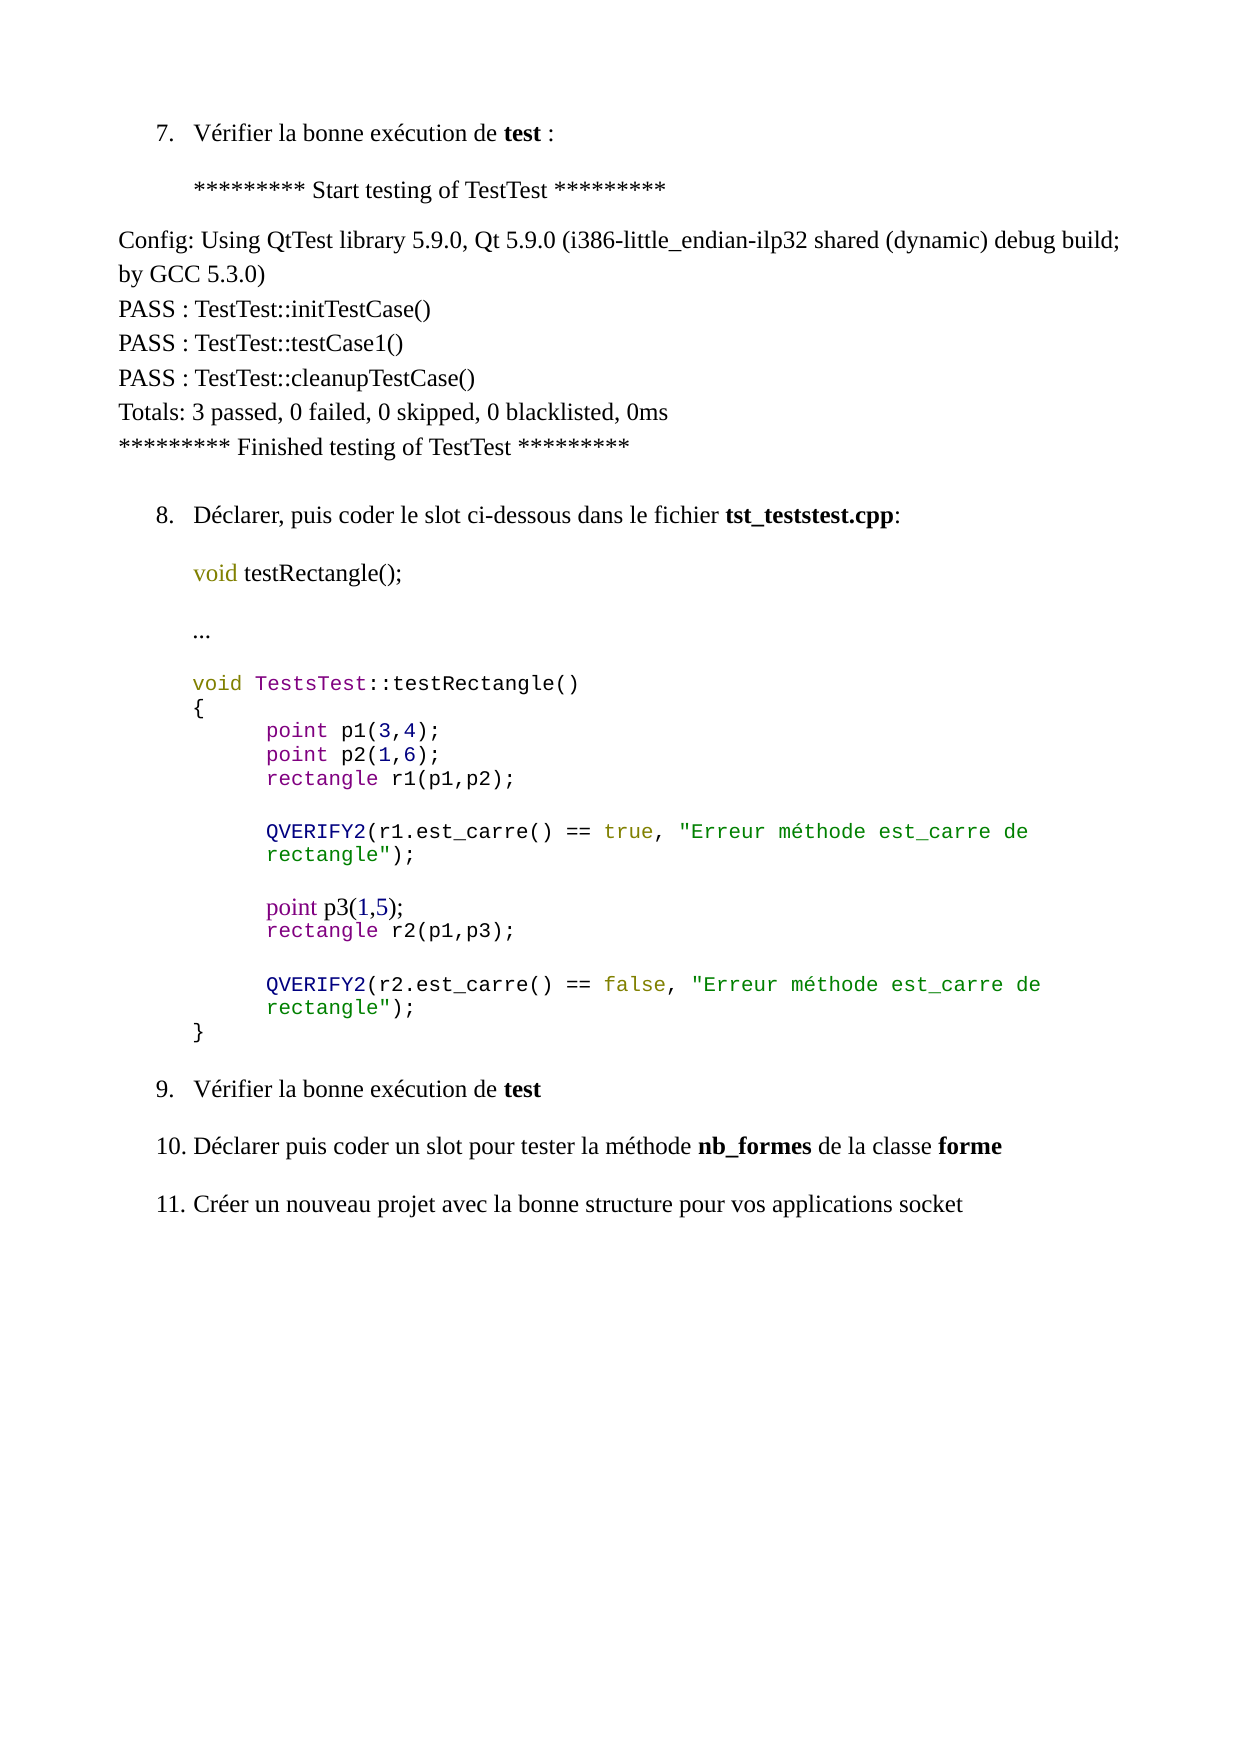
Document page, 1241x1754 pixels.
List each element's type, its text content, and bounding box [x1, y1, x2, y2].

text void TestsTest::testRectangle() [118, 673, 1122, 697]
text point p2(1,6); [118, 744, 1122, 768]
list Vérifier la bonne exécution de test [156, 1074, 1122, 1103]
list ********* Start testing of TestTest ********* [156, 176, 1122, 204]
text PASS : TestTest::cleanupTestCase() [118, 363, 1122, 391]
text PASS : TestTest::testCase1() [118, 328, 1122, 357]
text ... [118, 616, 1122, 644]
list Créer un nouveau projet avec la bonne structure pour vos applications socket [156, 1189, 1122, 1218]
list Déclarer, puis coder le slot ci-dessous dans le fichier tst_teststest.cpp: [156, 501, 1122, 529]
text rectangle r1(p1,p2); [118, 768, 1122, 791]
text point p3(1,5); [118, 892, 1122, 920]
text PASS : TestTest::initTestCase() [118, 294, 1122, 322]
text ********* Finished testing of TestTest ********* [118, 432, 1122, 460]
text Config: Using QtTest library 5.9.0, Qt 5.9.0 (i386-little_endian-ilp32 shared (dynamic) debug build; by GCC 5.3.0) [118, 225, 1122, 288]
text } [118, 1021, 1122, 1044]
list Vérifier la bonne exécution de test : [156, 118, 1122, 147]
text Totals: 3 passed, 0 failed, 0 skipped, 0 blacklisted, 0ms [118, 397, 1122, 426]
text QVERIFY2(r2.est_carre() == false, "Erreur méthode est_carre de rectangle"); [118, 973, 1122, 1021]
text point p1(3,4); [118, 720, 1122, 744]
list Déclarer puis coder un slot pour tester la méthode nb_formes de la classe forme [156, 1131, 1122, 1160]
text QVERIFY2(r1.est_carre() == true, "Erreur méthode est_carre de rectangle"); [118, 821, 1122, 868]
text { [118, 697, 1122, 720]
list void testRectangle(); [156, 558, 1122, 587]
text rectangle r2(p1,p3); [118, 920, 1122, 944]
